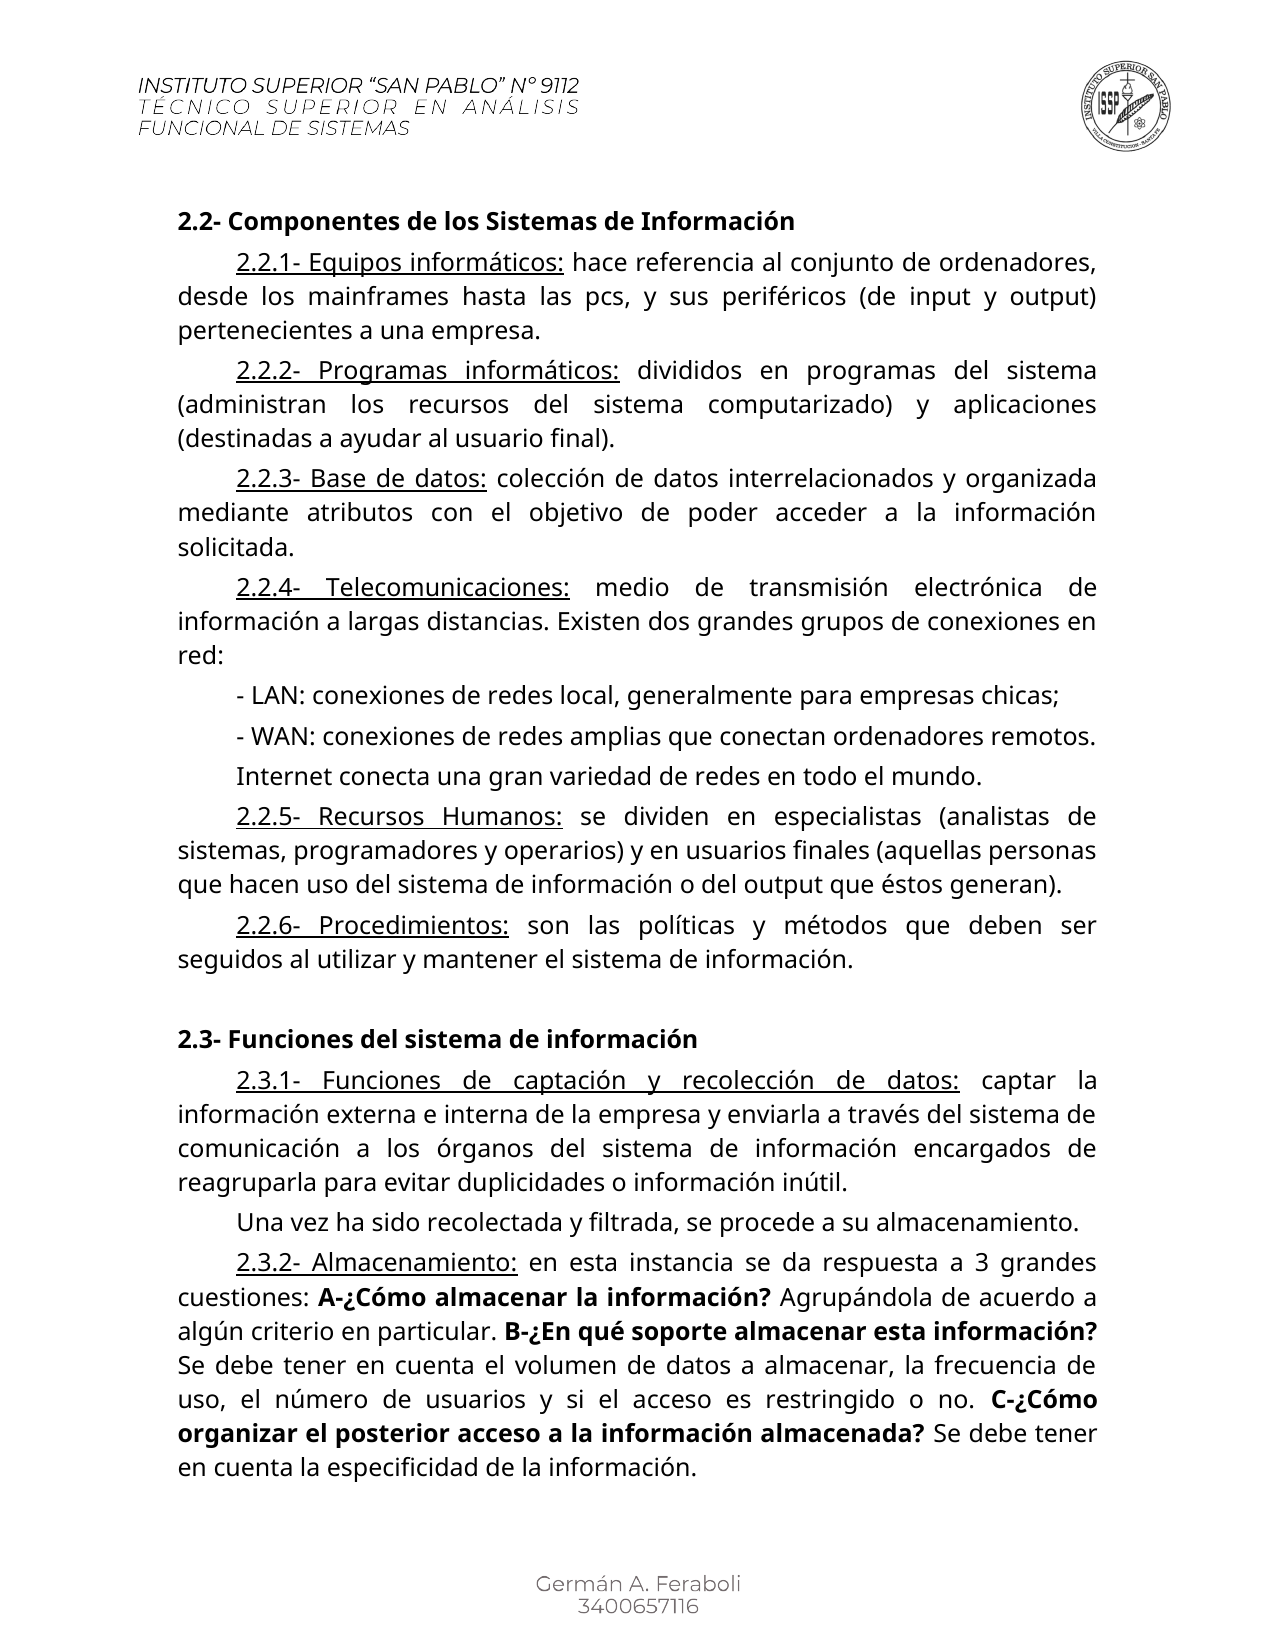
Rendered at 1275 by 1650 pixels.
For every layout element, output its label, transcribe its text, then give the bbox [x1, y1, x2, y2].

text 2.3- Funciones del sistema de información [177, 1022, 1098, 1056]
text - LAN: conexiones de redes local, generalmente para empresas chicas; [177, 678, 1098, 712]
text Una vez ha sido recolectada y filtrada, se procede a su almacenamiento. [177, 1205, 1098, 1239]
text 2.2.1- Equipos informáticos: hace referencia al conjunto de ordenadores, desde los mainframes hasta las pcs, y sus periféricos (de input y output) pertenecientes a una empresa. [177, 244, 1098, 346]
text Internet conecta una gran variedad de redes en todo el mundo. [177, 758, 1098, 793]
text 2.2.4- Telecomunicaciones: medio de transmisión electrónica de información a largas distancias. Existen dos grandes grupos de conexiones en red: [177, 569, 1098, 672]
text 2.3.1- Funciones de captación y recolección de datos: captar la información externa e interna de la empresa y enviarla a través del sistema de comunicación a los órganos del sistema de información encargados de reagruparla para evitar duplicidades o información inútil. [177, 1062, 1098, 1198]
text - WAN: conexiones de redes amplias que conectan ordenadores remotos. [177, 718, 1098, 752]
text 2.2- Componentes de los Sistemas de Información [177, 204, 1098, 238]
text 2.2.3- Base de datos: colección de datos interrelacionados y organizada mediante atributos con el objetivo de poder acceder a la información solicitada. [177, 461, 1098, 563]
text 2.2.6- Procedimientos: son las políticas y métodos que deben ser seguidos al utilizar y mantener el sistema de información. [177, 907, 1098, 975]
text 2.3.2- Almacenamiento: en esta instancia se da respuesta a 3 grandes cuestiones: A-¿Cómo almacenar la información? Agrupándola de acuerdo a algún criterio en particular. B-¿En qué soporte almacenar esta información? Se debe tener en cuenta el volumen de datos a almacenar, la frecuencia de uso, el número de usuarios y si el acceso es restringido o no. C-¿Cómo organizar el posterior acceso a la información almacenada? Se debe tener en cuenta la especificidad de la información. [177, 1245, 1098, 1483]
text 2.2.5- Recursos Humanos: se dividen en especialistas (analistas de sistemas, programadores y operarios) y en usuarios finales (aquellas personas que hacen uso del sistema de información o del output que éstos generan). [177, 799, 1098, 901]
picture [0, 15, 1275, 198]
text 2.2.2- Programas informáticos: divididos en programas del sistema (administran los recursos del sistema computarizado) y aplicaciones (destinadas a ayudar al usuario final). [177, 353, 1098, 455]
picture [0, 1550, 1275, 1643]
